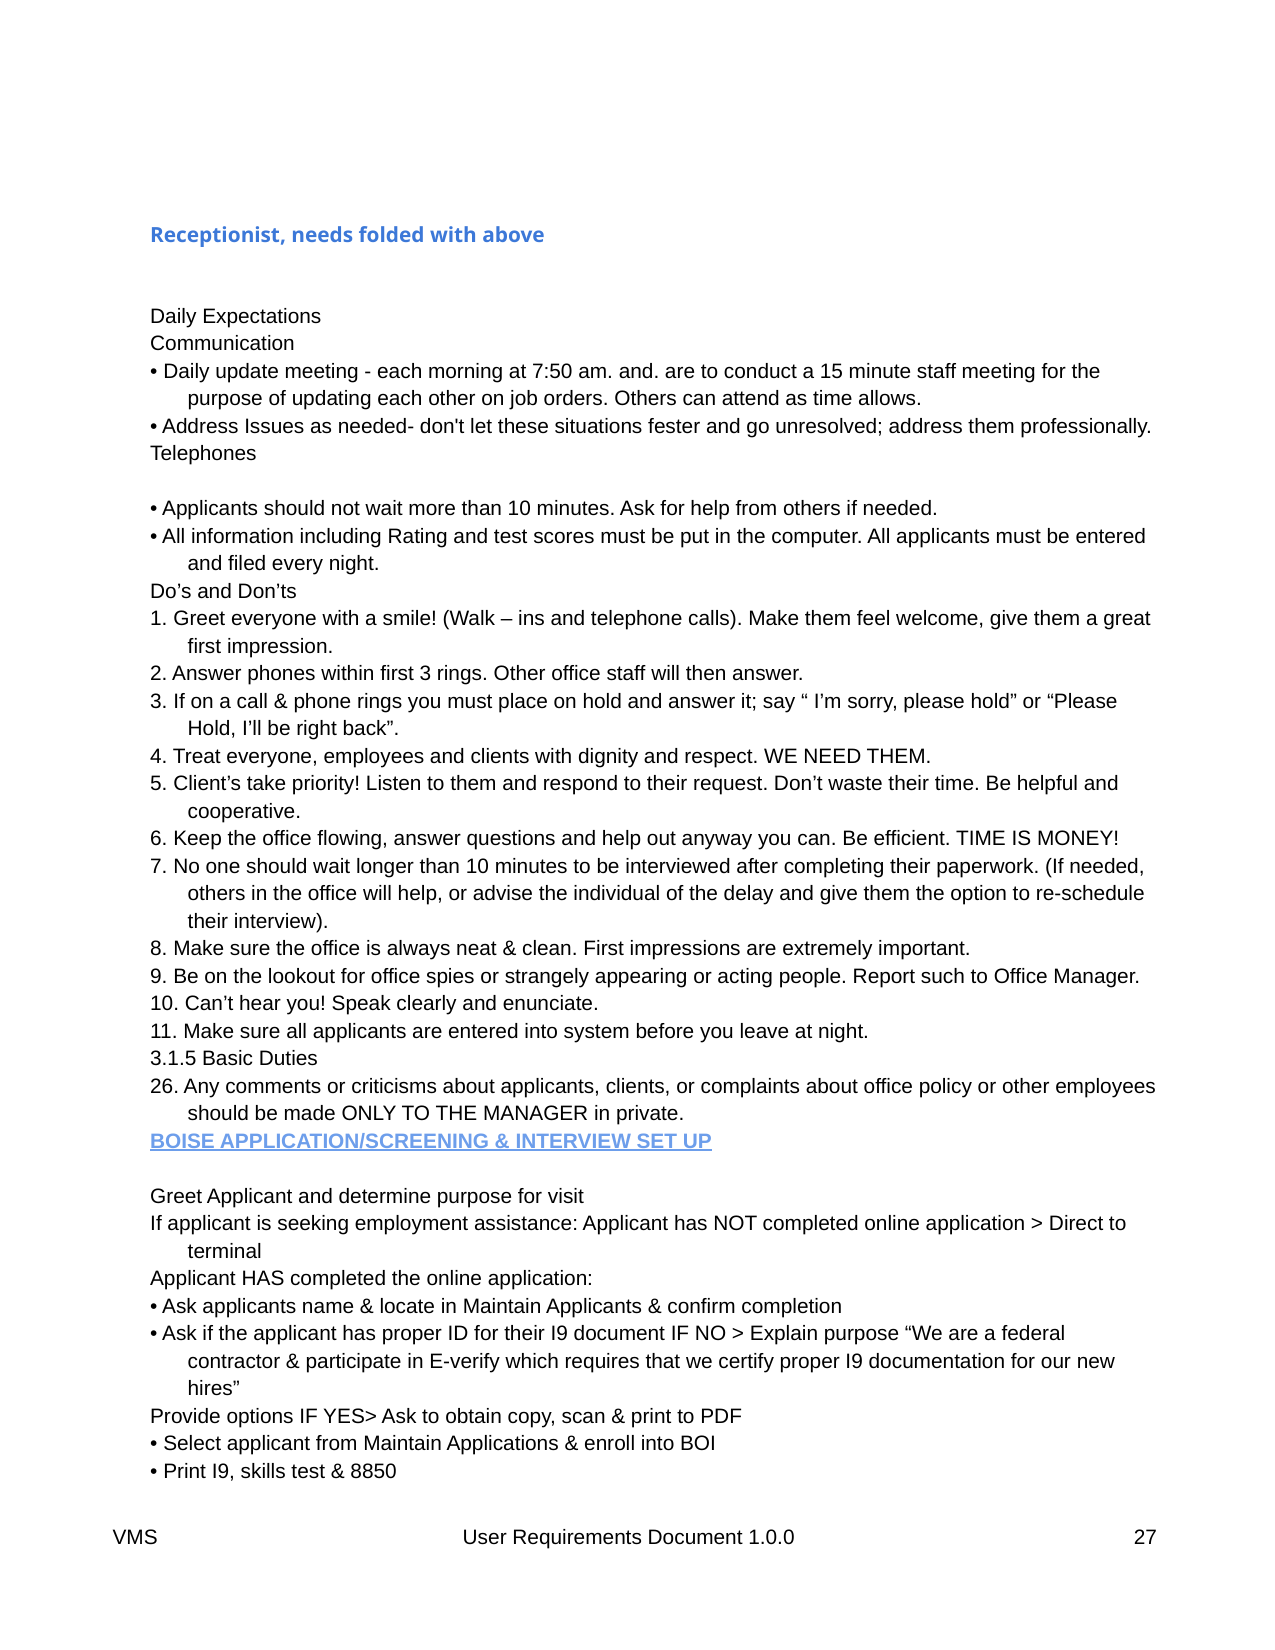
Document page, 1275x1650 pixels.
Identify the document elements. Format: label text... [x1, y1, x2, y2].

text Greet Applicant and determine purpose for visit [150, 1183, 1162, 1207]
text • Ask applicants name & locate in Maintain Applicants & confirm completion [150, 1293, 1162, 1317]
text 3. If on a call & phone rings you must place on hold and answer it; say “ I’m sorry, please hold” or “Please Hold, I’ll be right back”. [150, 688, 1162, 740]
text 26. Any comments or criticisms about applicants, clients, or complaints about office policy or other employees should be made ONLY TO THE MANAGER in private. [150, 1073, 1162, 1125]
text 3.1.5 Basic Duties [150, 1046, 1162, 1070]
text 5. Client’s take priority! Listen to them and respond to their request. Don’t waste their time. Be helpful and cooperative. [150, 771, 1162, 822]
text Telephones [150, 441, 1162, 465]
text 8. Make sure the office is always neat & clean. First impressions are extremely important. [150, 936, 1162, 960]
text • Ask if the applicant has proper ID for their I9 document IF NO > Explain purpose “We are a federal contractor & participate in E‐verify which requires that we certify proper I9 documentation for our new hires” [150, 1321, 1162, 1400]
subtitle Receptionist, needs folded with above [150, 220, 1162, 248]
text 2. Answer phones within first 3 rings. Other office staff will then answer. [150, 661, 1162, 685]
subtitle BOISE APPLICATION/SCREENING & INTERVIEW SET UP [150, 1128, 1162, 1152]
text Daily Expectations [150, 303, 1162, 327]
text Applicant HAS completed the online application: [150, 1266, 1162, 1290]
text • Select applicant from Maintain Applications & enroll into BOI [150, 1431, 1162, 1455]
text • Applicants should not wait more than 10 minutes. Ask for help from others if needed. [150, 496, 1162, 520]
text If applicant is seeking employment assistance: Applicant has NOT completed online application > Direct to terminal [150, 1211, 1162, 1262]
text • Print I9, skills test & 8850 [150, 1458, 1162, 1482]
text 1. Greet everyone with a smile! (Walk – ins and telephone calls). Make them feel welcome, give them a great first impression. [150, 606, 1162, 657]
text Provide options IF YES> Ask to obtain copy, scan & print to PDF [150, 1403, 1162, 1427]
text • All information including Rating and test scores must be put in the computer. All applicants must be entered and filed every night. [150, 523, 1162, 575]
text 6. Keep the office flowing, answer questions and help out anyway you can. Be efficient. TIME IS MONEY! [150, 826, 1162, 850]
text Communication [150, 331, 1162, 355]
text 11. Make sure all applicants are entered into system before you leave at night. [150, 1018, 1162, 1042]
text 7. No one should wait longer than 10 minutes to be interviewed after completing their paperwork. (If needed, others in the office will help, or advise the individual of the delay and give them the option to re-schedule their interview). [150, 853, 1162, 932]
text Do’s and Don’ts [150, 578, 1162, 602]
text 10. Can’t hear you! Speak clearly and enunciate. [150, 991, 1162, 1015]
text 4. Treat everyone, employees and clients with dignity and respect. WE NEED THEM. [150, 743, 1162, 767]
text 9. Be on the lookout for office spies or strangely appearing or acting people. Report such to Office Manager. [150, 963, 1162, 987]
text • Address Issues as needed- don't let these situations fester and go unresolved; address them professionally. [150, 413, 1162, 437]
text • Daily update meeting - each morning at 7:50 am. and. are to conduct a 15 minute staff meeting for the purpose of updating each other on job orders. Others can attend as time allows. [150, 358, 1162, 410]
